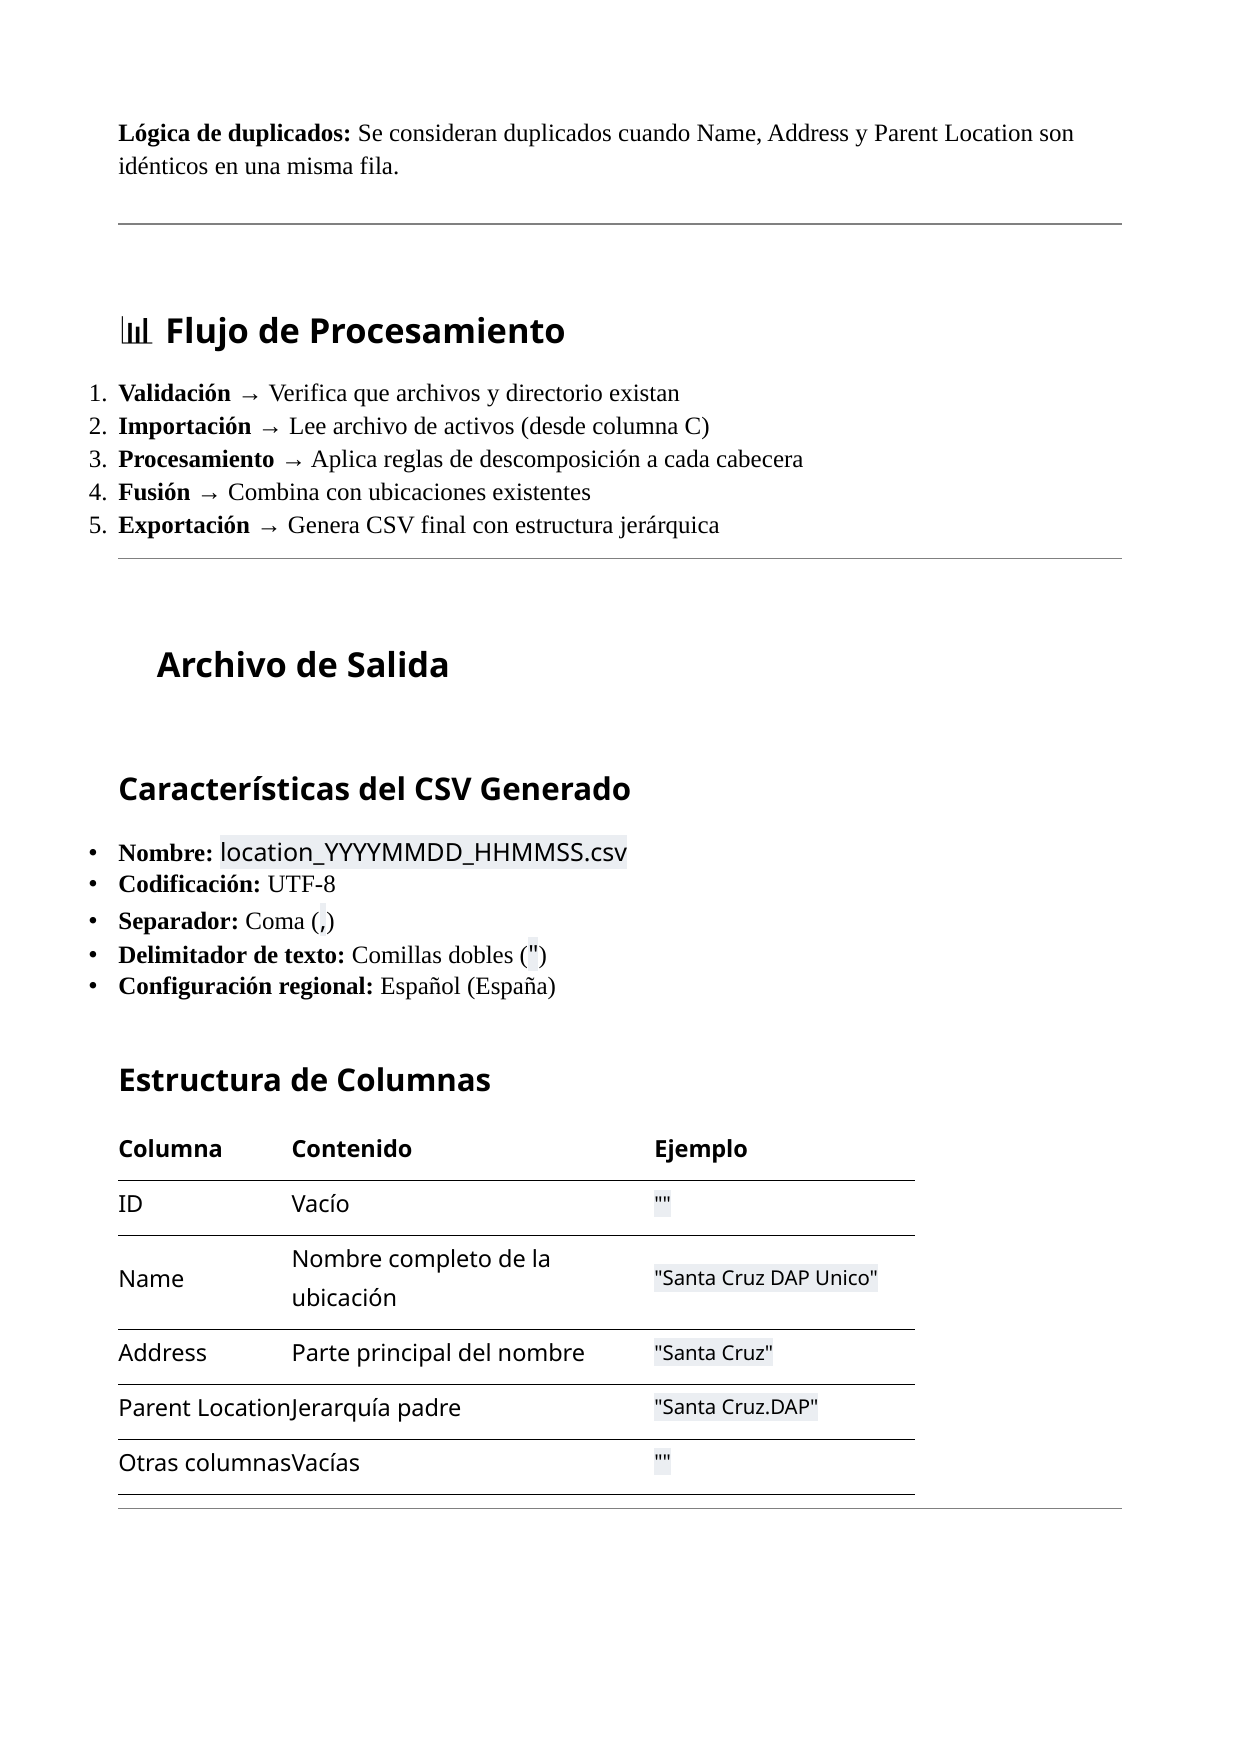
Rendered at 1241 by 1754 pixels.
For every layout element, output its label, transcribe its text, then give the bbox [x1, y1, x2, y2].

list Nombre: location_YYYYMMDD_HHMMSS.csv [118, 835, 1122, 869]
table_header Ejemplo [654, 1126, 915, 1180]
list Importación → Lee archivo de activos (desde columna C) [118, 411, 1122, 440]
table_cell "Santa Cruz DAP Unico" [654, 1236, 915, 1329]
table_cell Otras columnas [118, 1440, 291, 1493]
table_header Columna [118, 1126, 291, 1180]
table_cell Jerarquía padre [291, 1385, 654, 1439]
text Lógica de duplicados: Se consideran duplicados cuando Name, Address y Parent Location son idénticos en una misma fila. [118, 118, 1122, 180]
list Validación → Verifica que archivos y directorio existan [118, 378, 1122, 407]
table_cell Address [118, 1330, 291, 1384]
table_cell ID [118, 1181, 291, 1235]
subtitle 📊 Flujo de Procesamiento [118, 303, 1122, 353]
table_cell Vacío [291, 1181, 654, 1235]
subtitle 📄 Archivo de Salida [118, 638, 1122, 688]
subtitle Características del CSV Generado [118, 763, 1122, 810]
list Exportación → Genera CSV final con estructura jerárquica [118, 511, 1122, 539]
subtitle Estructura de Columnas [118, 1054, 1122, 1101]
list Delimitador de texto: Comillas dobles (") [118, 936, 1122, 971]
list Codificación: UTF-8 [118, 869, 1122, 898]
table_header Contenido [291, 1126, 654, 1180]
list Configuración regional: Español (España) [118, 971, 1122, 999]
table_cell "" [654, 1181, 915, 1235]
list Procesamiento → Aplica reglas de descomposición a cada cabecera [118, 444, 1122, 473]
table_cell "Santa Cruz" [654, 1330, 915, 1384]
table_cell Name [118, 1236, 291, 1329]
table_cell Parent Location [118, 1385, 291, 1439]
list Fusión → Combina con ubicaciones existentes [118, 477, 1122, 506]
table_cell "Santa Cruz.DAP" [654, 1385, 915, 1439]
table_cell Vacías [291, 1440, 654, 1493]
table_cell "" [654, 1440, 915, 1493]
list Separador: Coma (,) [118, 902, 1122, 936]
table_cell Parte principal del nombre [291, 1330, 654, 1384]
table_cell Nombre completo de la ubicación [291, 1236, 654, 1329]
